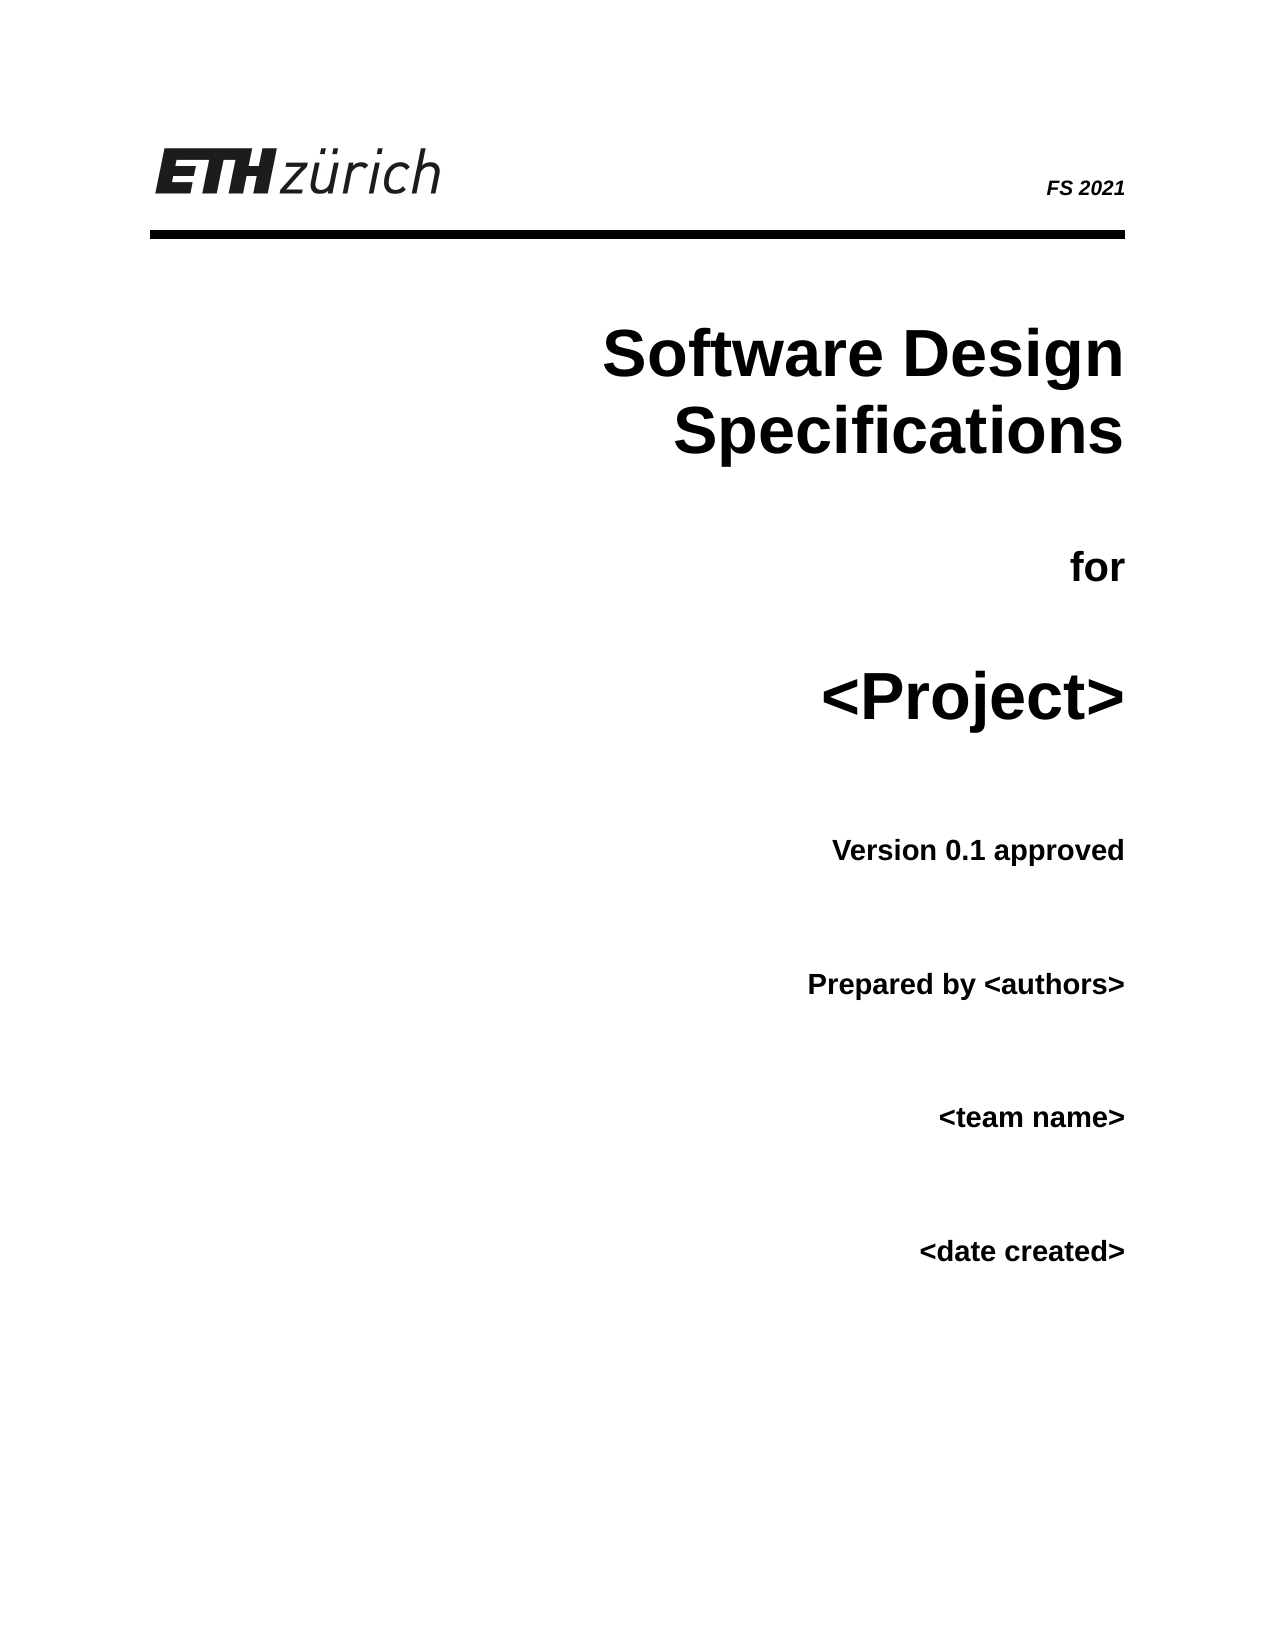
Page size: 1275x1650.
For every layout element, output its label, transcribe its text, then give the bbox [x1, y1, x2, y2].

picture [154, 147, 442, 195]
subtitle Software Design Specifications [150, 314, 1125, 467]
subtitle for [150, 542, 1125, 590]
text <team name> [150, 1101, 1125, 1134]
subtitle <Project> [150, 657, 1125, 733]
text Version 0.1 approved [150, 833, 1125, 867]
text <date created> [150, 1234, 1125, 1268]
text Prepared by <authors> [150, 967, 1125, 1001]
